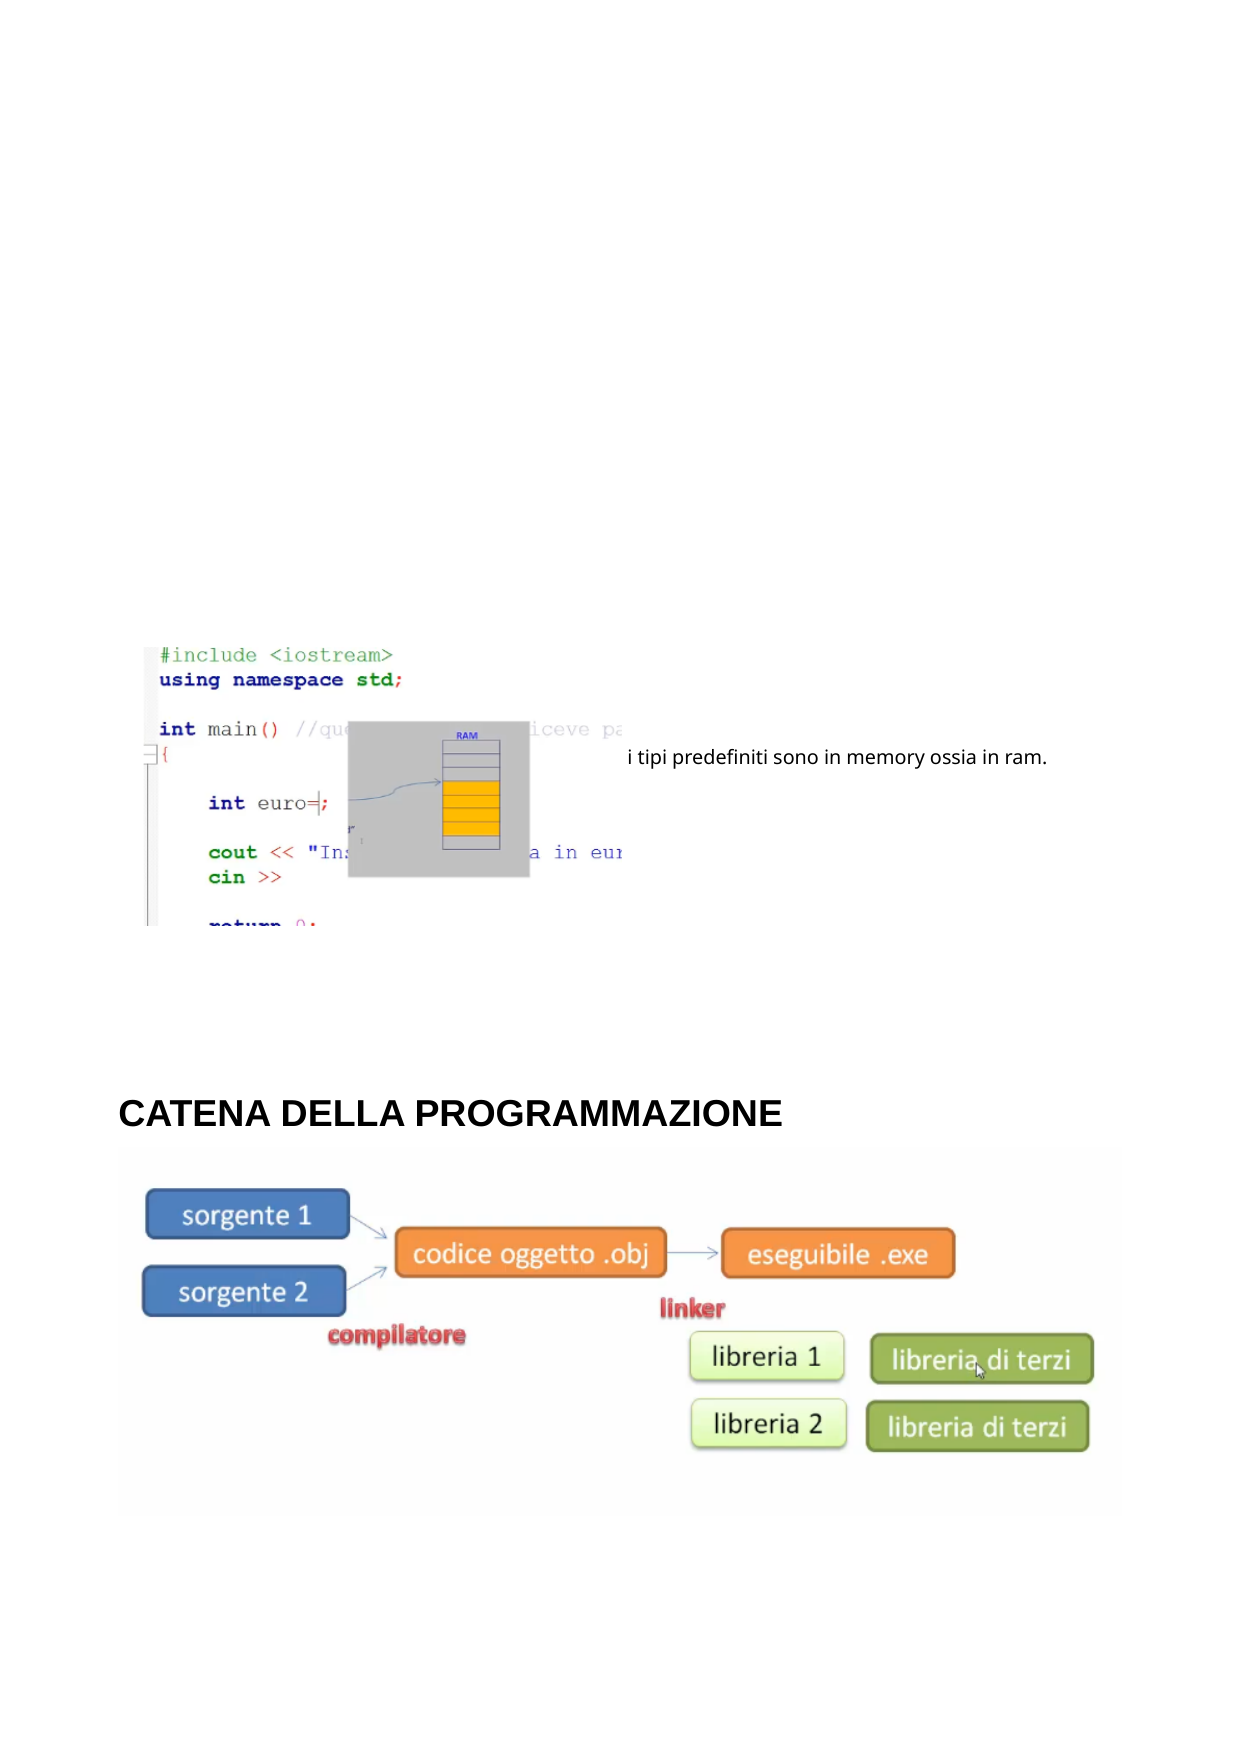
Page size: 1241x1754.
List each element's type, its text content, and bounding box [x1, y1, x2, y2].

picture [118, 1147, 1123, 1516]
text i tipi predefiniti sono in memory ossia in ram. [622, 743, 1122, 771]
picture [143, 647, 622, 926]
subtitle CATENA DELLA PROGRAMMAZIONE [118, 1092, 1122, 1135]
